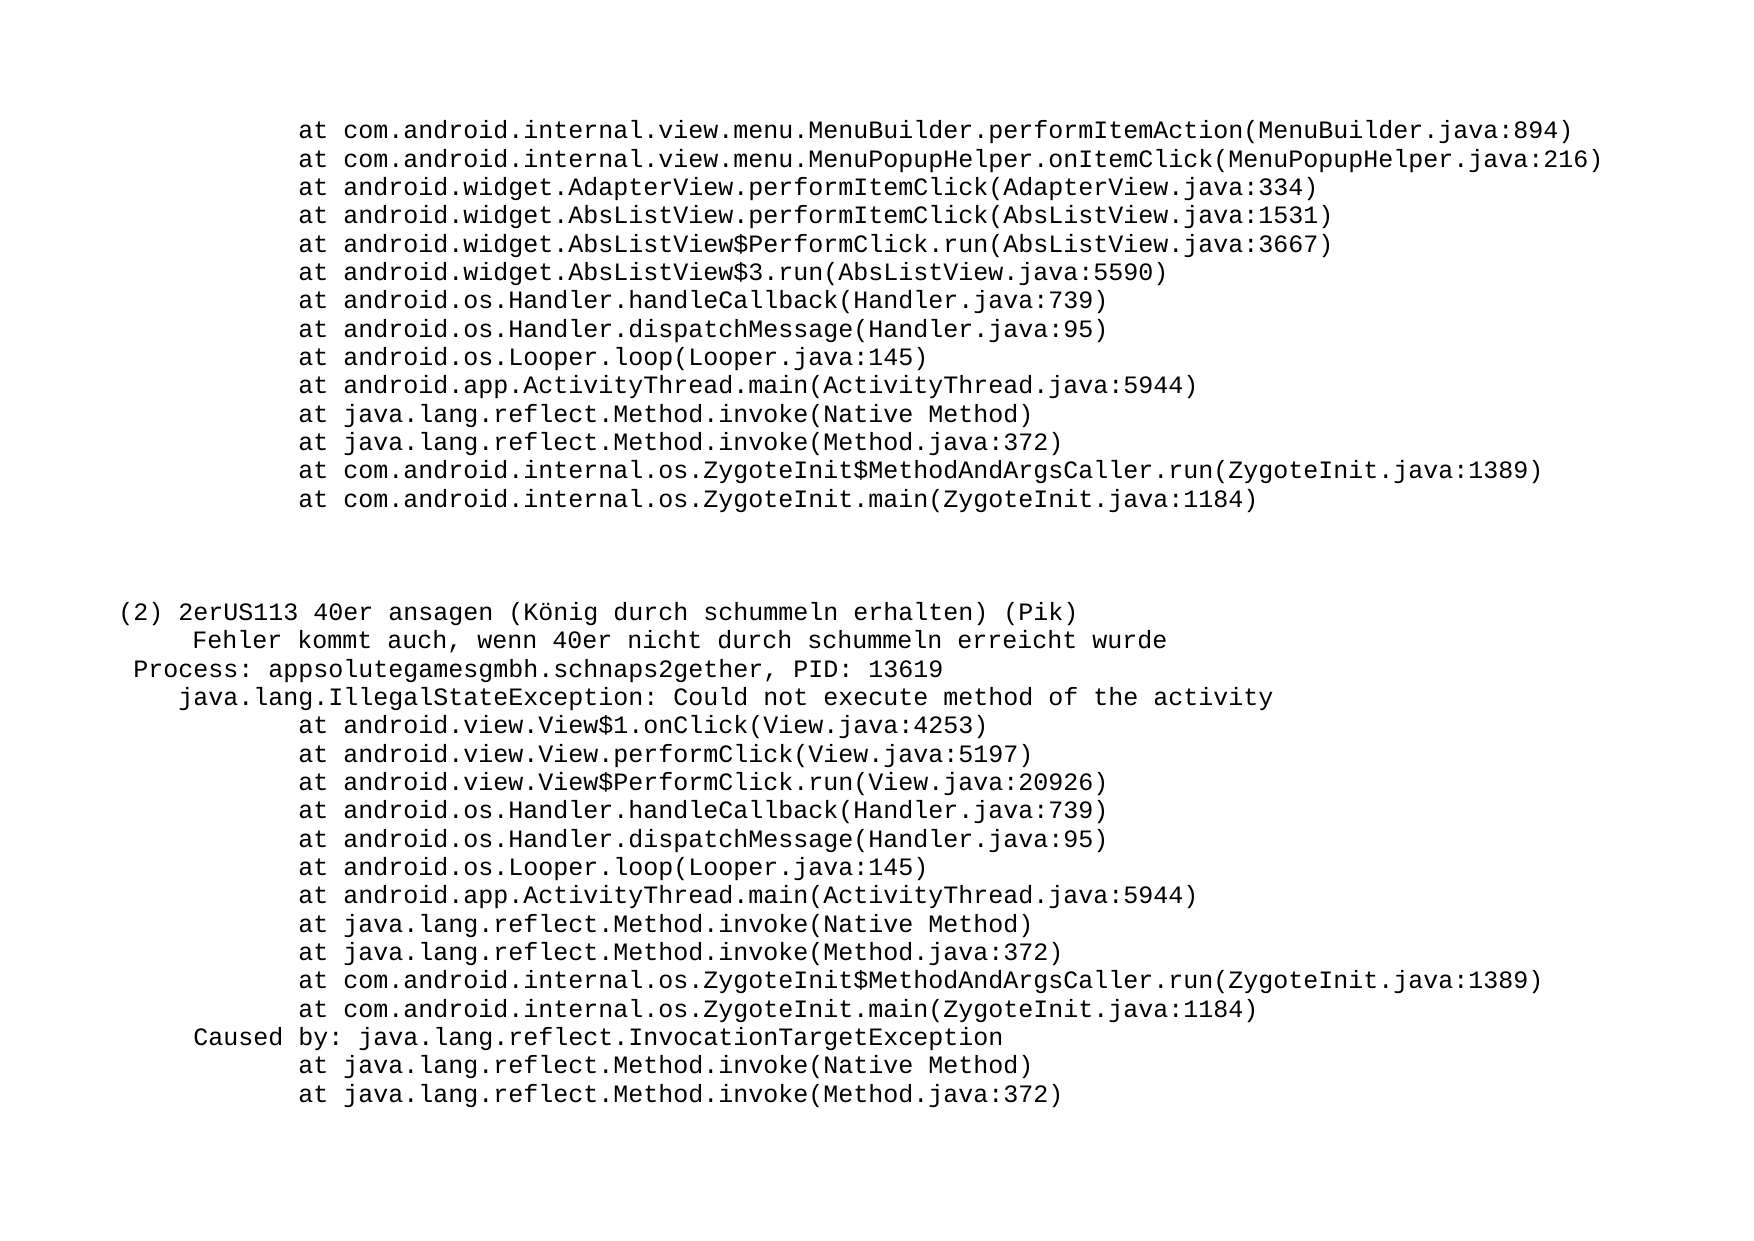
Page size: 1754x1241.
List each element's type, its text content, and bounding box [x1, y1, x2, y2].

text at android.app.ActivityThread.main(ActivityThread.java:5944) [118, 373, 1636, 401]
text Caused by: java.lang.reflect.InvocationTargetException [118, 1025, 1636, 1053]
text at android.os.Looper.loop(Looper.java:145) [118, 855, 1636, 883]
text at android.app.ActivityThread.main(ActivityThread.java:5944) [118, 883, 1636, 911]
text at com.android.internal.os.ZygoteInit$MethodAndArgsCaller.run(ZygoteInit.java:1389) [118, 968, 1636, 996]
text at android.widget.AdapterView.performItemClick(AdapterView.java:334) [118, 175, 1636, 203]
text java.lang.IllegalStateException: Could not execute method of the activity [118, 685, 1636, 713]
text at android.widget.AbsListView$PerformClick.run(AbsListView.java:3667) [118, 231, 1636, 260]
text at java.lang.reflect.Method.invoke(Native Method) [118, 911, 1636, 940]
text at java.lang.reflect.Method.invoke(Method.java:372) [118, 1081, 1636, 1110]
text at com.android.internal.os.ZygoteInit$MethodAndArgsCaller.run(ZygoteInit.java:1389) [118, 458, 1636, 486]
text Process: appsolutegamesgmbh.schnaps2gether, PID: 13619 [118, 656, 1636, 685]
text at android.os.Handler.dispatchMessage(Handler.java:95) [118, 316, 1636, 345]
text at android.view.View.performClick(View.java:5197) [118, 741, 1636, 770]
text at android.os.Handler.dispatchMessage(Handler.java:95) [118, 826, 1636, 855]
text at com.android.internal.view.menu.MenuPopupHelper.onItemClick(MenuPopupHelper.java:216) [118, 146, 1636, 175]
text at com.android.internal.os.ZygoteInit.main(ZygoteInit.java:1184) [118, 996, 1636, 1025]
text at android.os.Handler.handleCallback(Handler.java:739) [118, 288, 1636, 316]
text at java.lang.reflect.Method.invoke(Method.java:372) [118, 940, 1636, 968]
text at android.os.Looper.loop(Looper.java:145) [118, 345, 1636, 373]
text at com.android.internal.os.ZygoteInit.main(ZygoteInit.java:1184) [118, 486, 1636, 515]
text at android.view.View$1.onClick(View.java:4253) [118, 713, 1636, 741]
text at android.os.Handler.handleCallback(Handler.java:739) [118, 798, 1636, 826]
text at java.lang.reflect.Method.invoke(Method.java:372) [118, 430, 1636, 458]
text at android.widget.AbsListView$3.run(AbsListView.java:5590) [118, 260, 1636, 288]
text at com.android.internal.view.menu.MenuBuilder.performItemAction(MenuBuilder.java:894) [118, 118, 1636, 146]
text (2) 2erUS113 40er ansagen (König durch schummeln erhalten) (Pik) [118, 600, 1636, 628]
text at java.lang.reflect.Method.invoke(Native Method) [118, 401, 1636, 430]
text at java.lang.reflect.Method.invoke(Native Method) [118, 1053, 1636, 1081]
text Fehler kommt auch, wenn 40er nicht durch schummeln erreicht wurde [118, 628, 1636, 656]
text at android.widget.AbsListView.performItemClick(AbsListView.java:1531) [118, 203, 1636, 231]
text at android.view.View$PerformClick.run(View.java:20926) [118, 770, 1636, 798]
